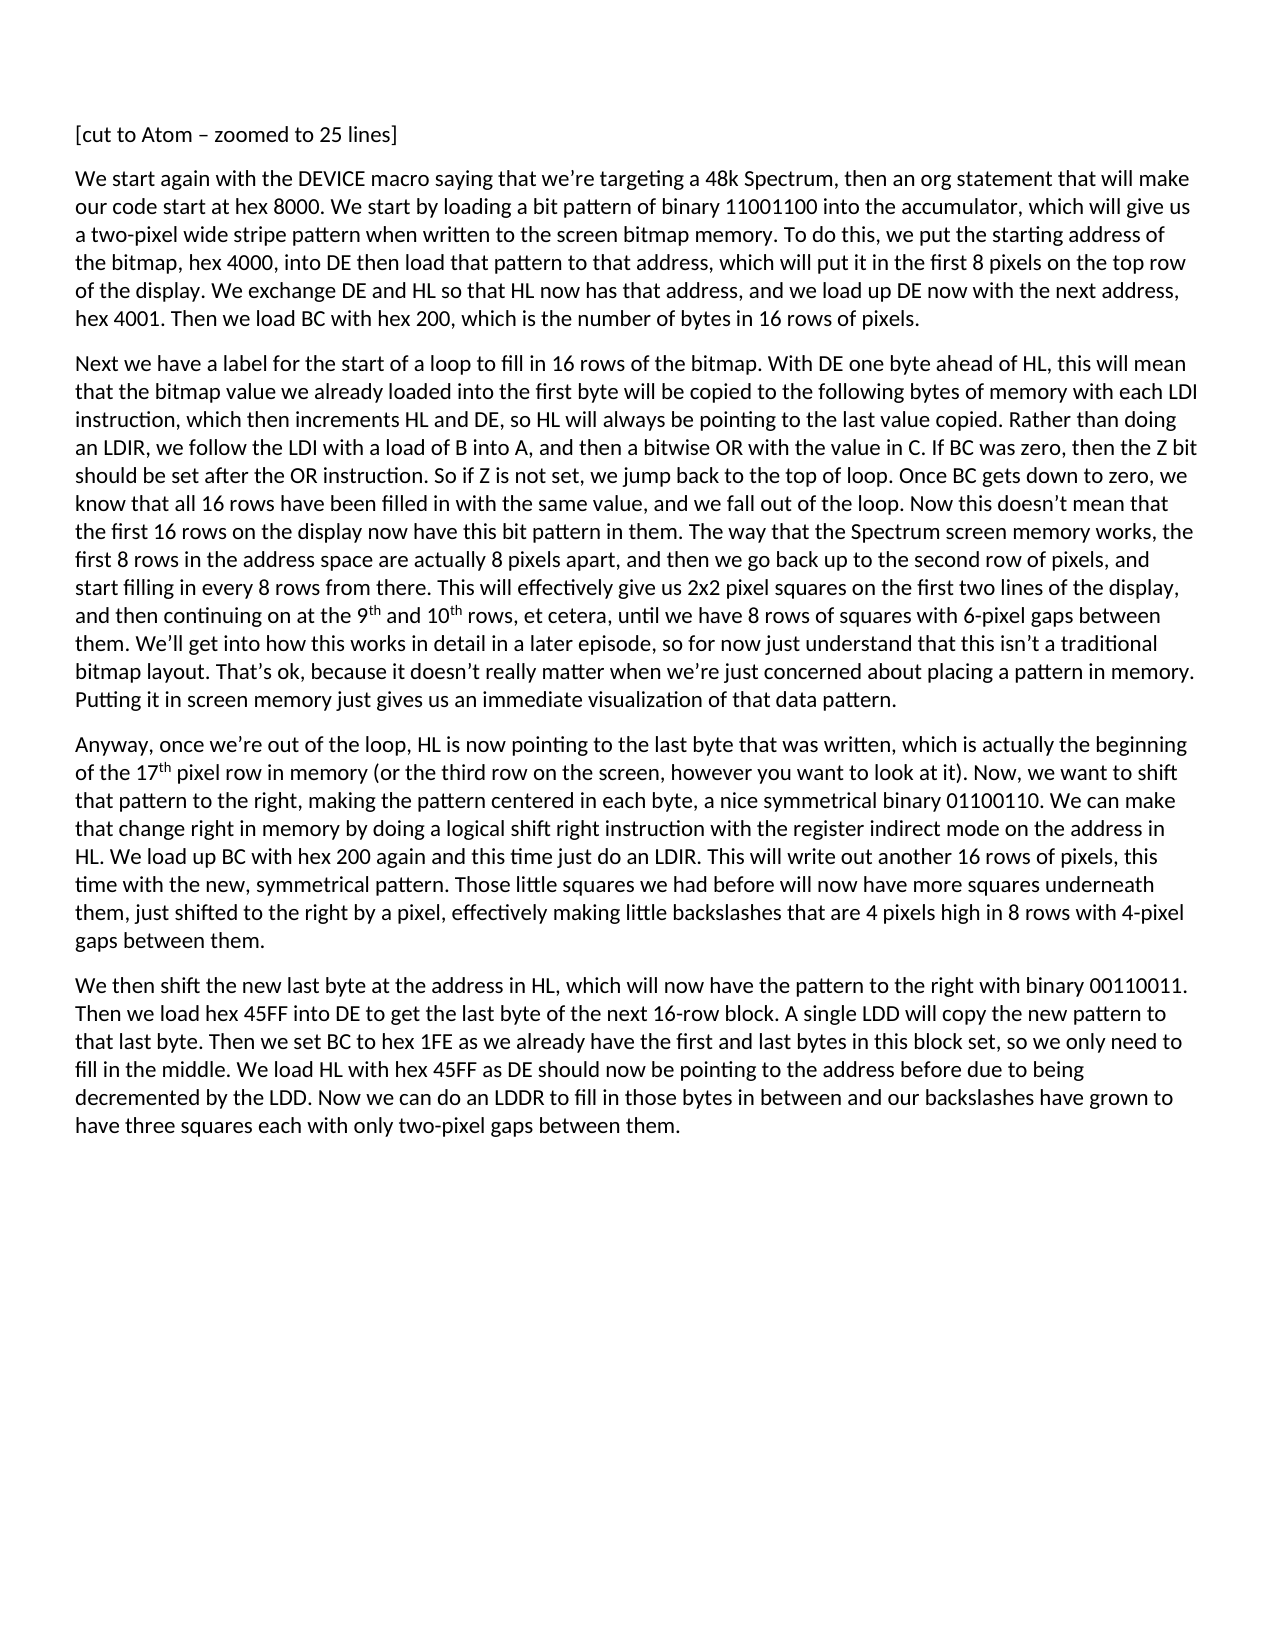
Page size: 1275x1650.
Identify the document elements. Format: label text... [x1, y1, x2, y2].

text We start again with the DEVICE macro saying that we’re targeting a 48k Spectrum, then an org statement that will make our code start at hex 8000. We start by loading a bit pattern of binary 11001100 into the accumulator, which will give us a two-pixel wide stripe pattern when written to the screen bitmap memory. To do this, we put the starting address of the bitmap, hex 4000, into DE then load that pattern to that address, which will put it in the first 8 pixels on the top row of the display. We exchange DE and HL so that HL now has that address, and we load up DE now with the next address, hex 4001. Then we load BC with hex 200, which is the number of bytes in 16 rows of pixels. [75, 164, 1200, 332]
text [cut to Atom – zoomed to 25 lines] [75, 120, 1200, 148]
text We then shift the new last byte at the address in HL, which will now have the pattern to the right with binary 00110011. Then we load hex 45FF into DE to get the last byte of the next 16-row block. A single LDD will copy the new pattern to that last byte. Then we set BC to hex 1FE as we already have the first and last bytes in this block set, so we only need to fill in the middle. We load HL with hex 45FF as DE should now be pointing to the address before due to being decremented by the LDD. Now we can do an LDDR to fill in those bytes in between and our backslashes have grown to have three squares each with only two-pixel gaps between them. [75, 971, 1200, 1139]
text Anyway, once we’re out of the loop, HL is now pointing to the last byte that was written, which is actually the beginning of the 17th pixel row in memory (or the third row on the screen, however you want to look at it). Now, we want to shift that pattern to the right, making the pattern centered in each byte, a nice symmetrical binary 01100110. We can make that change right in memory by doing a logical shift right instruction with the register indirect mode on the address in HL. We load up BC with hex 200 again and this time just do an LDIR. This will write out another 16 rows of pixels, this time with the new, symmetrical pattern. Those little squares we had before will now have more squares underneath them, just shifted to the right by a pixel, effectively making little backslashes that are 4 pixels high in 8 rows with 4-pixel gaps between them. [75, 730, 1200, 954]
text Next we have a label for the start of a loop to fill in 16 rows of the bitmap. With DE one byte ahead of HL, this will mean that the bitmap value we already loaded into the first byte will be copied to the following bytes of memory with each LDI instruction, which then increments HL and DE, so HL will always be pointing to the last value copied. Rather than doing an LDIR, we follow the LDI with a load of B into A, and then a bitwise OR with the value in C. If BC was zero, then the Z bit should be set after the OR instruction. So if Z is not set, we jump back to the top of loop. Once BC gets down to zero, we know that all 16 rows have been filled in with the same value, and we fall out of the loop. Now this doesn’t mean that the first 16 rows on the display now have this bit pattern in them. The way that the Spectrum screen memory works, the first 8 rows in the address space are actually 8 pixels apart, and then we go back up to the second row of pixels, and start filling in every 8 rows from there. This will effectively give us 2x2 pixel squares on the first two lines of the display, and then continuing on at the 9th and 10th rows, et cetera, until we have 8 rows of squares with 6-pixel gaps between them. We’ll get into how this works in detail in a later episode, so for now just understand that this isn’t a traditional bitmap layout. That’s ok, because it doesn’t really matter when we’re just concerned about placing a pattern in memory. Putting it in screen memory just gives us an immediate visualization of that data pattern. [75, 349, 1200, 713]
